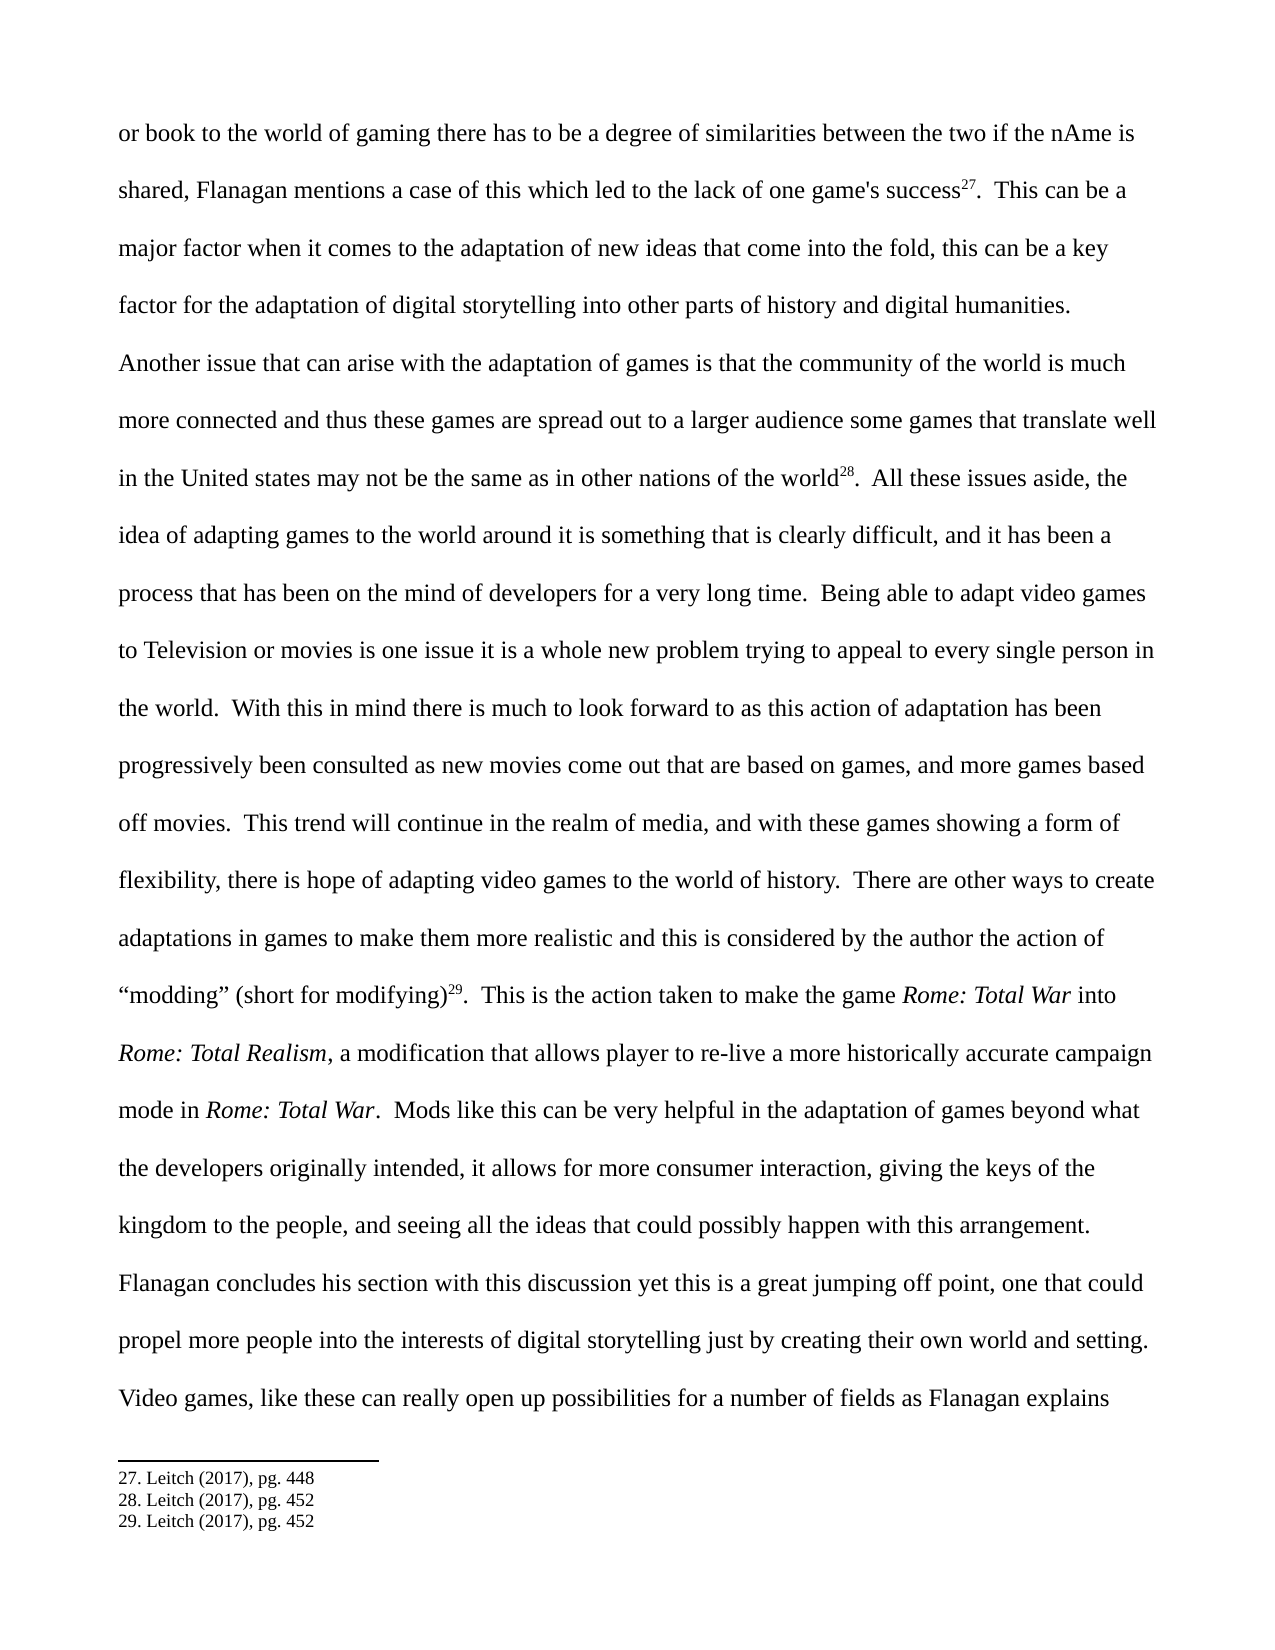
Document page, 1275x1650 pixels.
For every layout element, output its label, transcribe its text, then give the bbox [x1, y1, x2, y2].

text or book to the world of gaming there has to be a degree of similarities between the two if the nAme is shared, Flanagan mentions a case of this which led to the lack of one game's success. This can be a major factor when it comes to the adaptation of new ideas that come into the fold, this can be a key factor for the adaptation of digital storytelling into other parts of history and digital humanities. Another issue that can arise with the adaptation of games is that the community of the world is much more connected and thus these games are spread out to a larger audience some games that translate well in the United states may not be the same as in other nations of the world. All these issues aside, the idea of adapting games to the world around it is something that is clearly difficult, and it has been a process that has been on the mind of developers for a very long time. Being able to adapt video games to Television or movies is one issue it is a whole new problem trying to appeal to every single person in the world. With this in mind there is much to look forward to as this action of adaptation has been progressively been consulted as new movies come out that are based on games, and more games based off movies. This trend will continue in the realm of media, and with these games showing a form of flexibility, there is hope of adapting video games to the world of history. There are other ways to create adaptations in games to make them more realistic and this is considered by the author the action of “modding” (short for modifying). This is the action taken to make the game Rome: Total War into Rome: Total Realism, a modification that allows player to re-live a more historically accurate campaign mode in Rome: Total War. Mods like this can be very helpful in the adaptation of games beyond what the developers originally intended, it allows for more consumer interaction, giving the keys of the kingdom to the people, and seeing all the ideas that could possibly happen with this arrangement. Flanagan concludes his section with this discussion yet this is a great jumping off point, one that could propel more people into the interests of digital storytelling just by creating their own world and setting. Video games, like these can really open up possibilities for a number of fields as Flanagan explains [118, 118, 1157, 1412]
text . Leitch (2017), pg. 452 [118, 1510, 1157, 1532]
text . Leitch (2017), pg. 448 [118, 1467, 1157, 1489]
text . Leitch (2017), pg. 452 [118, 1489, 1157, 1510]
